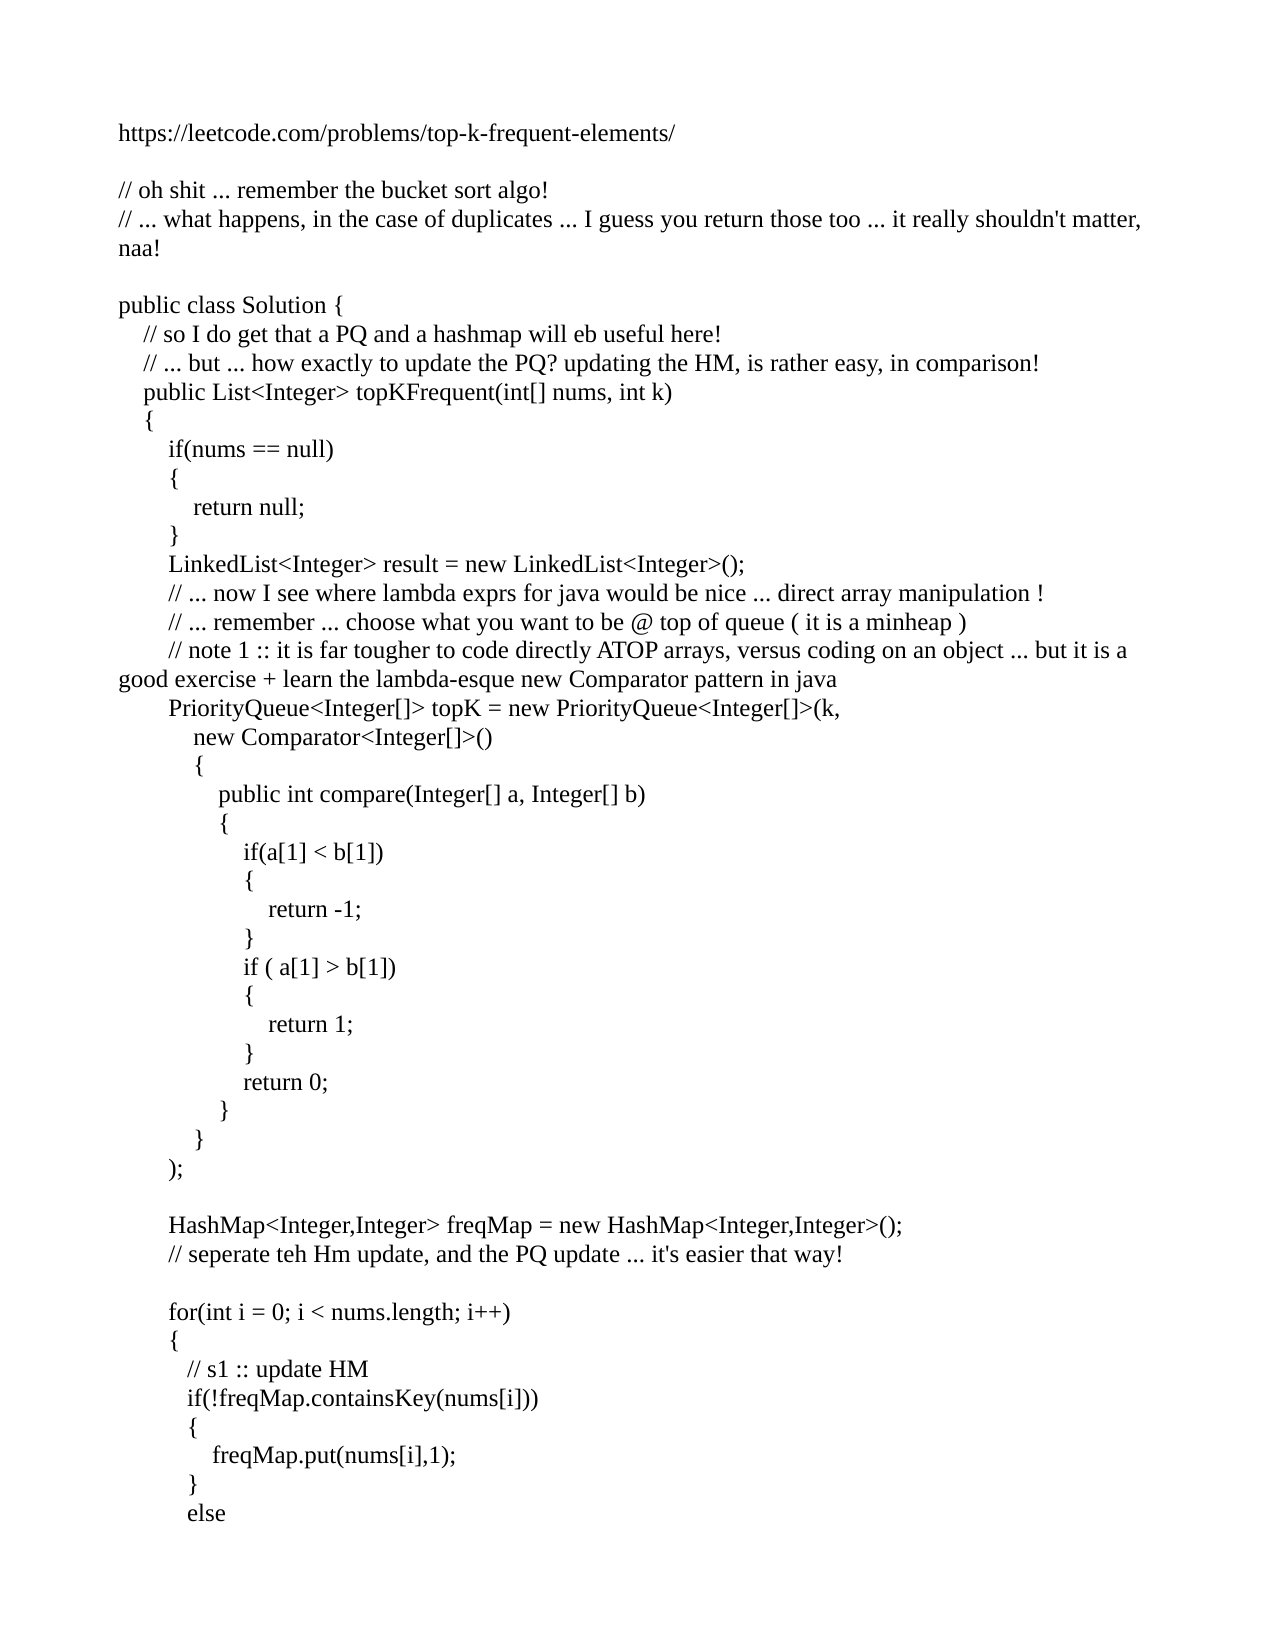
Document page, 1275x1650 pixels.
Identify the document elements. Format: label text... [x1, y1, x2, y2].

text // ... what happens, in the case of duplicates ... I guess you return those too ... it really shouldn't matter, naa! [118, 204, 1157, 262]
text PriorityQueue<Integer[]> topK = new PriorityQueue<Integer[]>(k, [118, 693, 1157, 722]
text if(nums == null) [118, 434, 1157, 463]
text } [118, 923, 1157, 952]
text return 1; [118, 1009, 1157, 1038]
text for(int i = 0; i < nums.length; i++) [118, 1297, 1157, 1326]
text LinkedList<Integer> result = new LinkedList<Integer>(); [118, 549, 1157, 578]
text ); [118, 1153, 1157, 1182]
text return 0; [118, 1067, 1157, 1096]
text if(!freqMap.containsKey(nums[i])) [118, 1383, 1157, 1412]
text if ( a[1] > b[1]) [118, 952, 1157, 981]
text HashMap<Integer,Integer> freqMap = new HashMap<Integer,Integer>(); [118, 1211, 1157, 1239]
text } [118, 1038, 1157, 1067]
text } [118, 1096, 1157, 1124]
text // note 1 :: it is far tougher to code directly ATOP arrays, versus coding on an object ... but it is a good exercise + learn the lambda-esque new Comparator pattern in java [118, 636, 1157, 693]
text // ... now I see where lambda exprs for java would be nice ... direct array manipulation ! [118, 578, 1157, 607]
text else [118, 1498, 1157, 1527]
text { [118, 406, 1157, 434]
text { [118, 751, 1157, 779]
text freqMap.put(nums[i],1); [118, 1441, 1157, 1469]
text return -1; [118, 894, 1157, 923]
text public class Solution { [118, 291, 1157, 319]
text // ... but ... how exactly to update the PQ? updating the HM, is rather easy, in comparison! [118, 348, 1157, 377]
text https://leetcode.com/problems/top-k-frequent-elements/ [118, 118, 1157, 147]
text return null; [118, 492, 1157, 521]
text { [118, 866, 1157, 894]
text if(a[1] < b[1]) [118, 837, 1157, 866]
text { [118, 463, 1157, 492]
text { [118, 808, 1157, 837]
text { [118, 1326, 1157, 1354]
text new Comparator<Integer[]>() [118, 722, 1157, 751]
text // ... remember ... choose what you want to be @ top of queue ( it is a minheap ) [118, 607, 1157, 636]
text } [118, 521, 1157, 549]
text public int compare(Integer[] a, Integer[] b) [118, 779, 1157, 808]
text { [118, 1412, 1157, 1441]
text { [118, 981, 1157, 1009]
text public List<Integer> topKFrequent(int[] nums, int k) [118, 377, 1157, 406]
text // so I do get that a PQ and a hashmap will eb useful here! [118, 319, 1157, 348]
text } [118, 1469, 1157, 1498]
text // oh shit ... remember the bucket sort algo! [118, 176, 1157, 204]
text // s1 :: update HM [118, 1354, 1157, 1383]
text // seperate teh Hm update, and the PQ update ... it's easier that way! [118, 1239, 1157, 1268]
text } [118, 1124, 1157, 1153]
